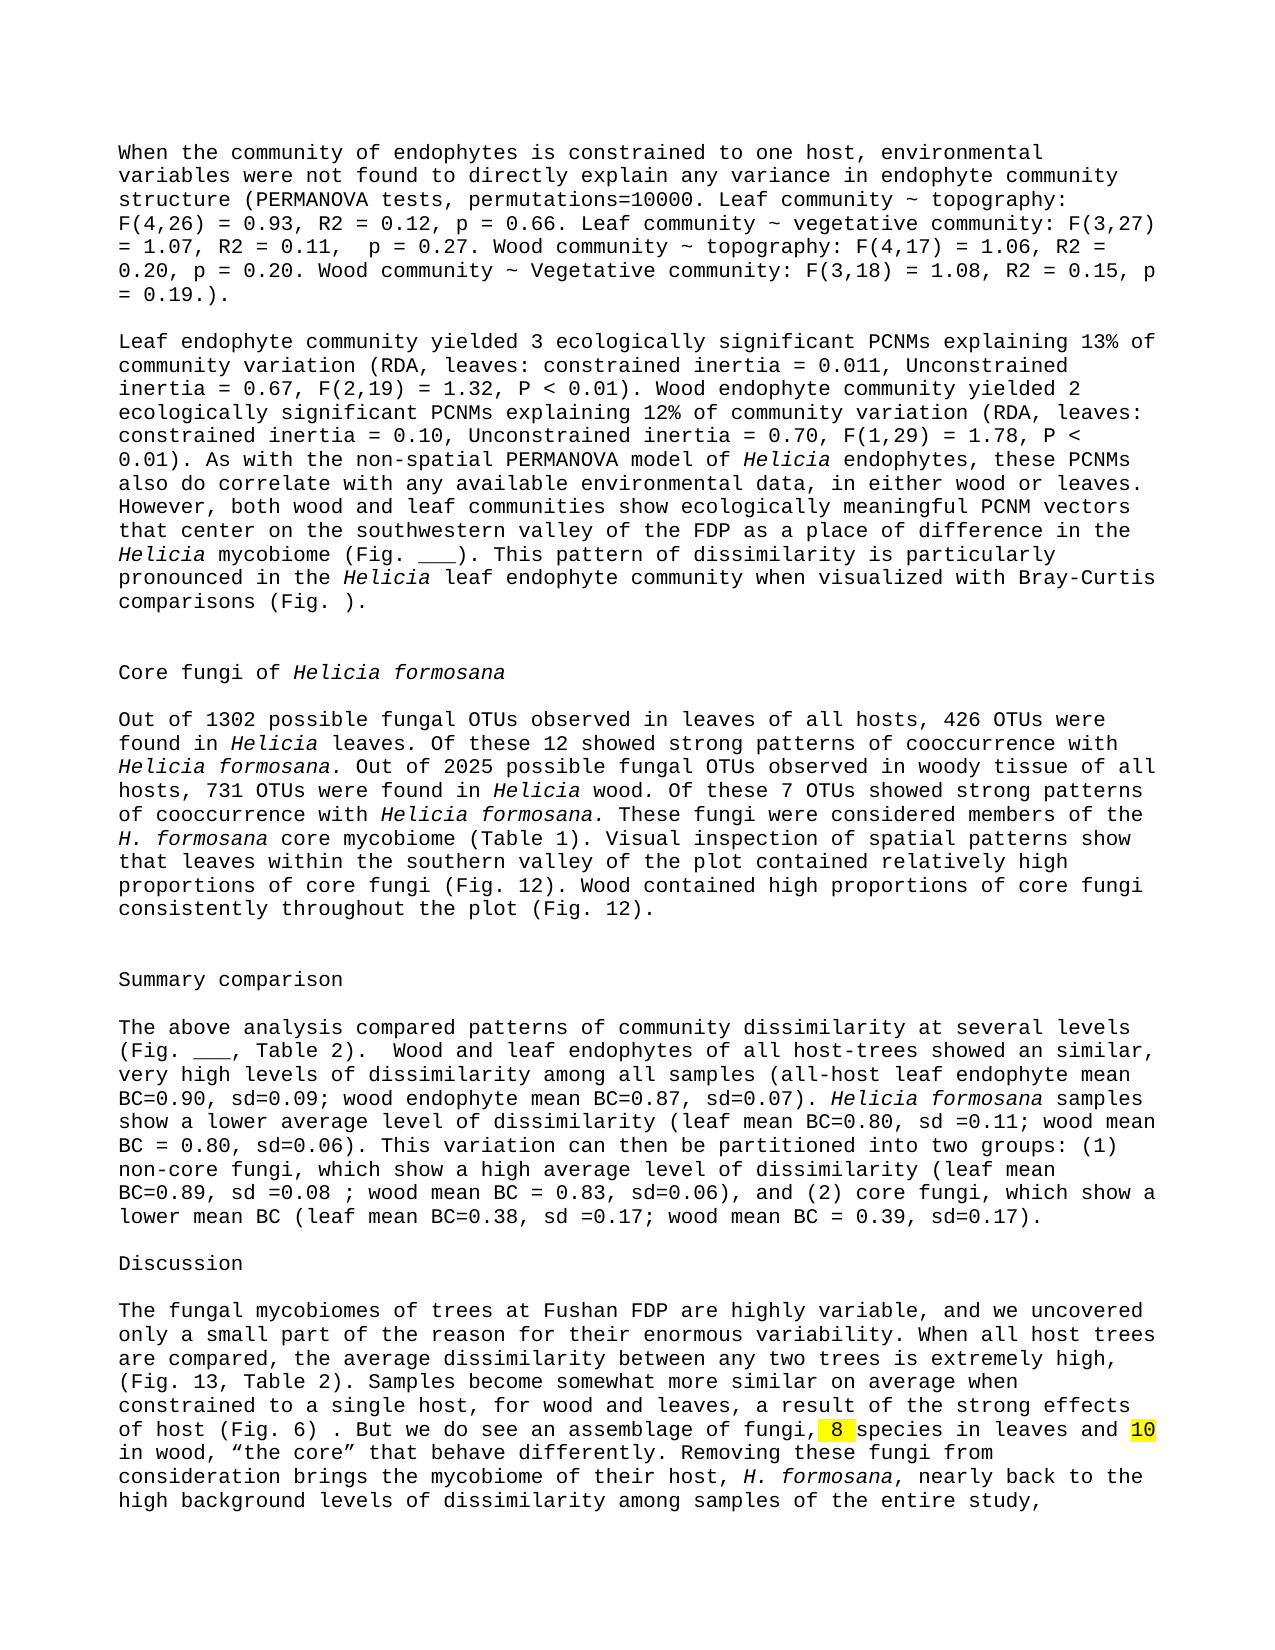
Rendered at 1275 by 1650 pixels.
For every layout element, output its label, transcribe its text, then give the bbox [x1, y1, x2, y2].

text Core fungi of Helicia formosana [118, 662, 1157, 686]
text Summary comparison [118, 969, 1157, 993]
text Discussion [118, 1253, 1157, 1277]
text When the community of endophytes is constrained to one host, environmental variables were not found to directly explain any variance in endophyte community structure (PERMANOVA tests, permutations=10000. Leaf community ~ topography: F(4,26) = 0.93, R2 = 0.12, p = 0.66. Leaf community ~ vegetative community: F(3,27) = 1.07, R2 = 0.11, p = 0.27. Wood community ~ topography: F(4,17) = 1.06, R2 = 0.20, p = 0.20. Wood community ~ Vegetative community: F(3,18) = 1.08, R2 = 0.15, p = 0.19.). [118, 142, 1157, 307]
text Leaf endophyte community yielded 3 ecologically significant PCNMs explaining 13% of community variation (RDA, leaves: constrained inertia = 0.011, Unconstrained inertia = 0.67, F(2,19) = 1.32, P < 0.01). Wood endophyte community yielded 2 ecologically significant PCNMs explaining 12% of community variation (RDA, leaves: constrained inertia = 0.10, Unconstrained inertia = 0.70, F(1,29) = 1.78, P < 0.01). As with the non-spatial PERMANOVA model of Helicia endophytes, these PCNMs also do correlate with any available environmental data, in either wood or leaves. [118, 331, 1157, 496]
text The fungal mycobiomes of trees at Fushan FDP are highly variable, and we uncovered only a small part of the reason for their enormous variability. When all host trees are compared, the average dissimilarity between any two trees is extremely high, (Fig. 13, Table 2). Samples become somewhat more similar on average when constrained to a single host, for wood and leaves, a result of the strong effects of host (Fig. 6) . But we do see an assemblage of fungi, 8 species in leaves and 10 in wood, “the core” that behave differently. Removing these fungi from consideration brings the mycobiome of their host, H. formosana, nearly back to the high background levels of dissimilarity among samples of the entire study, [118, 1300, 1157, 1513]
text Out of 1302 possible fungal OTUs observed in leaves of all hosts, 426 OTUs were found in Helicia leaves. Of these 12 showed strong patterns of cooccurrence with Helicia formosana. Out of 2025 possible fungal OTUs observed in woody tissue of all hosts, 731 OTUs were found in Helicia wood. Of these 7 OTUs showed strong patterns of cooccurrence with Helicia formosana. These fungi were considered members of the H. formosana core mycobiome (Table 1). Visual inspection of spatial patterns show that leaves within the southern valley of the plot contained relatively high proportions of core fungi (Fig. 12). Wood contained high proportions of core fungi consistently throughout the plot (Fig. 12). [118, 709, 1157, 922]
text The above analysis compared patterns of community dissimilarity at several levels (Fig. ___, Table 2). Wood and leaf endophytes of all host-trees showed an similar, very high levels of dissimilarity among all samples (all-host leaf endophyte mean BC=0.90, sd=0.09; wood endophyte mean BC=0.87, sd=0.07). Helicia formosana samples show a lower average level of dissimilarity (leaf mean BC=0.80, sd =0.11; wood mean BC = 0.80, sd=0.06). This variation can then be partitioned into two groups: (1) non-core fungi, which show a high average level of dissimilarity (leaf mean BC=0.89, sd =0.08 ; wood mean BC = 0.83, sd=0.06), and (2) core fungi, which show a lower mean BC (leaf mean BC=0.38, sd =0.17; wood mean BC = 0.39, sd=0.17). [118, 1017, 1157, 1229]
text However, both wood and leaf communities show ecologically meaningful PCNM vectors that center on the southwestern valley of the FDP as a place of difference in the Helicia mycobiome (Fig. ___). This pattern of dissimilarity is particularly pronounced in the Helicia leaf endophyte community when visualized with Bray-Curtis comparisons (Fig. ). [118, 496, 1157, 615]
